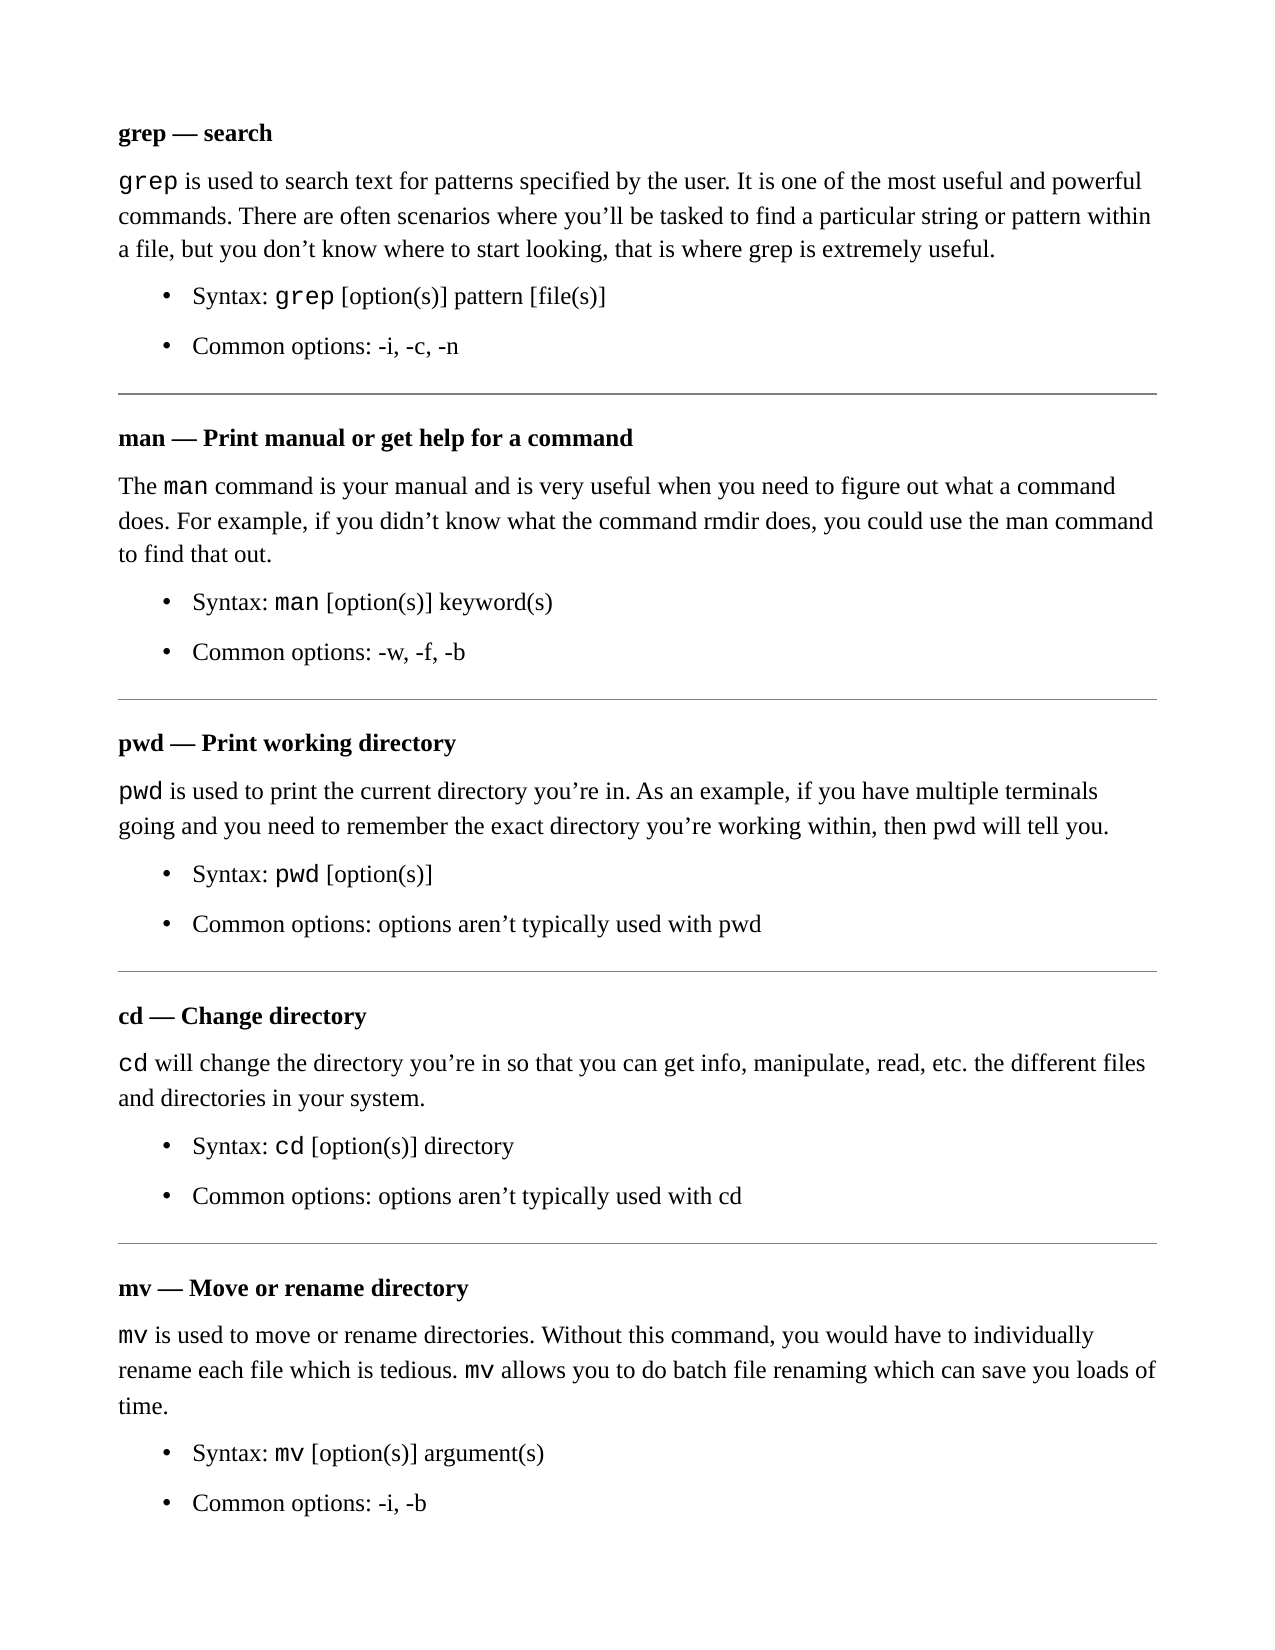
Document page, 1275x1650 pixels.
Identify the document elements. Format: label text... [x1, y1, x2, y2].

text man — Print manual or get help for a command [118, 423, 1157, 452]
text grep is used to search text for patterns specified by the user. It is one of the most useful and powerful commands. There are often scenarios where you’ll be tasked to find a particular string or pattern within a file, but you don’t know where to start looking, that is where grep is extremely useful. [118, 166, 1157, 263]
list Common options: -i, -c, -n [162, 331, 1157, 360]
list Syntax: man [option(s)] keyword(s) [162, 587, 1157, 617]
text grep — search [118, 118, 1157, 147]
text mv — Move or rename directory [118, 1273, 1157, 1302]
list Syntax: pwd [option(s)] [162, 859, 1157, 890]
list Common options: -i, -b [162, 1488, 1157, 1517]
list Common options: -w, -f, -b [162, 637, 1157, 665]
text cd will change the directory you’re in so that you can get info, manipulate, read, etc. the different files and directories in your system. [118, 1048, 1157, 1112]
text The man command is your manual and is very useful when you need to figure out what a command does. For example, if you didn’t know what the command rmdir does, you could use the man command to find that out. [118, 471, 1157, 568]
text cd — Change directory [118, 1001, 1157, 1029]
text pwd — Print working directory [118, 728, 1157, 757]
list Syntax: mv [option(s)] argument(s) [162, 1438, 1157, 1469]
list Syntax: grep [option(s)] pattern [file(s)] [162, 281, 1157, 312]
text pwd is used to print the current directory you’re in. As an example, if you have multiple terminals going and you need to remember the exact directory you’re working within, then pwd will tell you. [118, 776, 1157, 840]
text mv is used to move or rename directories. Without this command, you would have to individually rename each file which is tedious. mv allows you to do batch file renaming which can save you loads of time. [118, 1321, 1157, 1419]
list Syntax: cd [option(s)] directory [162, 1131, 1157, 1162]
list Common options: options aren’t typically used with cd [162, 1181, 1157, 1210]
list Common options: options aren’t typically used with pwd [162, 909, 1157, 938]
